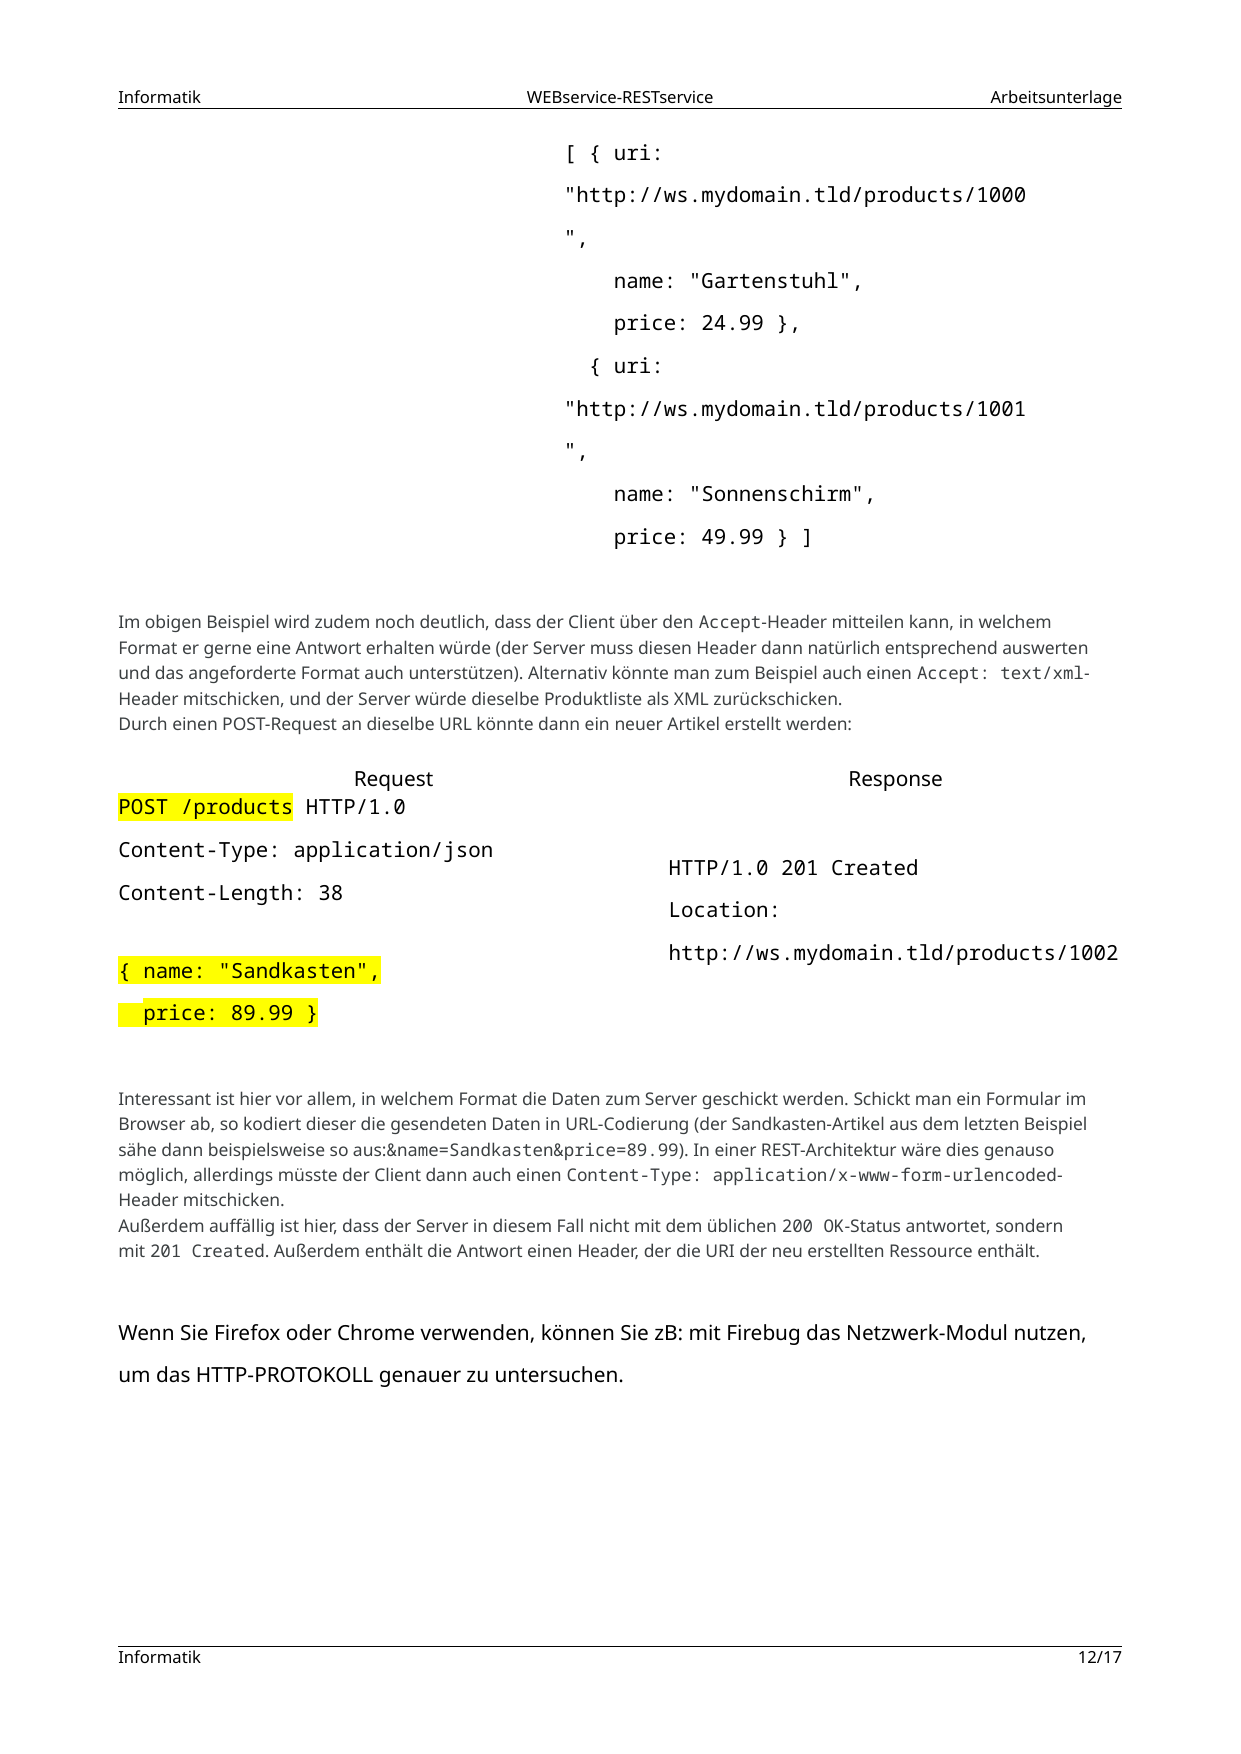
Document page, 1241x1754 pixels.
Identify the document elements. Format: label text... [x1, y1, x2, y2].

table_cell [118, 138, 563, 580]
table_header Request [118, 764, 668, 792]
text Im obigen Beispiel wird zudem noch deutlich, dass der Client über den Accept-Header mitteilen kann, in welchem Format er gerne eine Antwort erhalten würde (der Server muss diesen Header dann natürlich entsprechend auswerten und das angeforderte Format auch unterstützen). Alternativ könnte man zum Beispiel auch einen Accept: text/xml-Header mitschicken, und der Server würde dieselbe Produktliste als XML zurückschicken. [118, 608, 1122, 710]
text Außerdem auffällig ist hier, dass der Server in diesem Fall nicht mit dem üblichen 200 OK-Status antwortet, sondern mit 201 Created. Außerdem enthält die Antwort einen Header, der die URI der neu erstellten Ressource enthält. [118, 1212, 1122, 1263]
text Durch einen POST-Request an dieselbe URL könnte dann ein neuer Artikel erstellt werden: [118, 710, 1122, 736]
table_header Response [668, 764, 1123, 792]
table_cell POST /products HTTP/1.0 Content-Type: application/json Content-Length: 38 { name: "Sandkasten", price: 89.99 } [118, 793, 668, 1056]
table_cell HTTP/1.0 201 Created Location: http://ws.mydomain.tld/products/1002 [668, 793, 1123, 1056]
text Interessant ist hier vor allem, in welchem Format die Daten zum Server geschickt werden. Schickt man ein Formular im Browser ab, so kodiert dieser die gesendeten Daten in URL-Codierung (der Sandkasten-Artikel aus dem letzten Beispiel sähe dann beispielsweise so aus:&name=Sandkasten&price=89.99). In einer REST-Architektur wäre dies genauso möglich, allerdings müsste der Client dann auch einen Content-Type: application/x-www-form-urlencoded-Header mitschicken. [118, 1085, 1122, 1212]
text Wenn Sie Firefox oder Chrome verwenden, können Sie zB: mit Firebug das Netzwerk-Modul nutzen, um das HTTP-PROTOKOLL genauer zu untersuchen. [118, 1318, 1122, 1389]
table_cell [ { uri: "http://ws.mydomain.tld/products/1000", name: "Gartenstuhl", price: 24.99 }, { uri: "http://ws.mydomain.tld/products/1001", name: "Sonnenschirm", price: 49.99 } ] [564, 138, 1038, 580]
